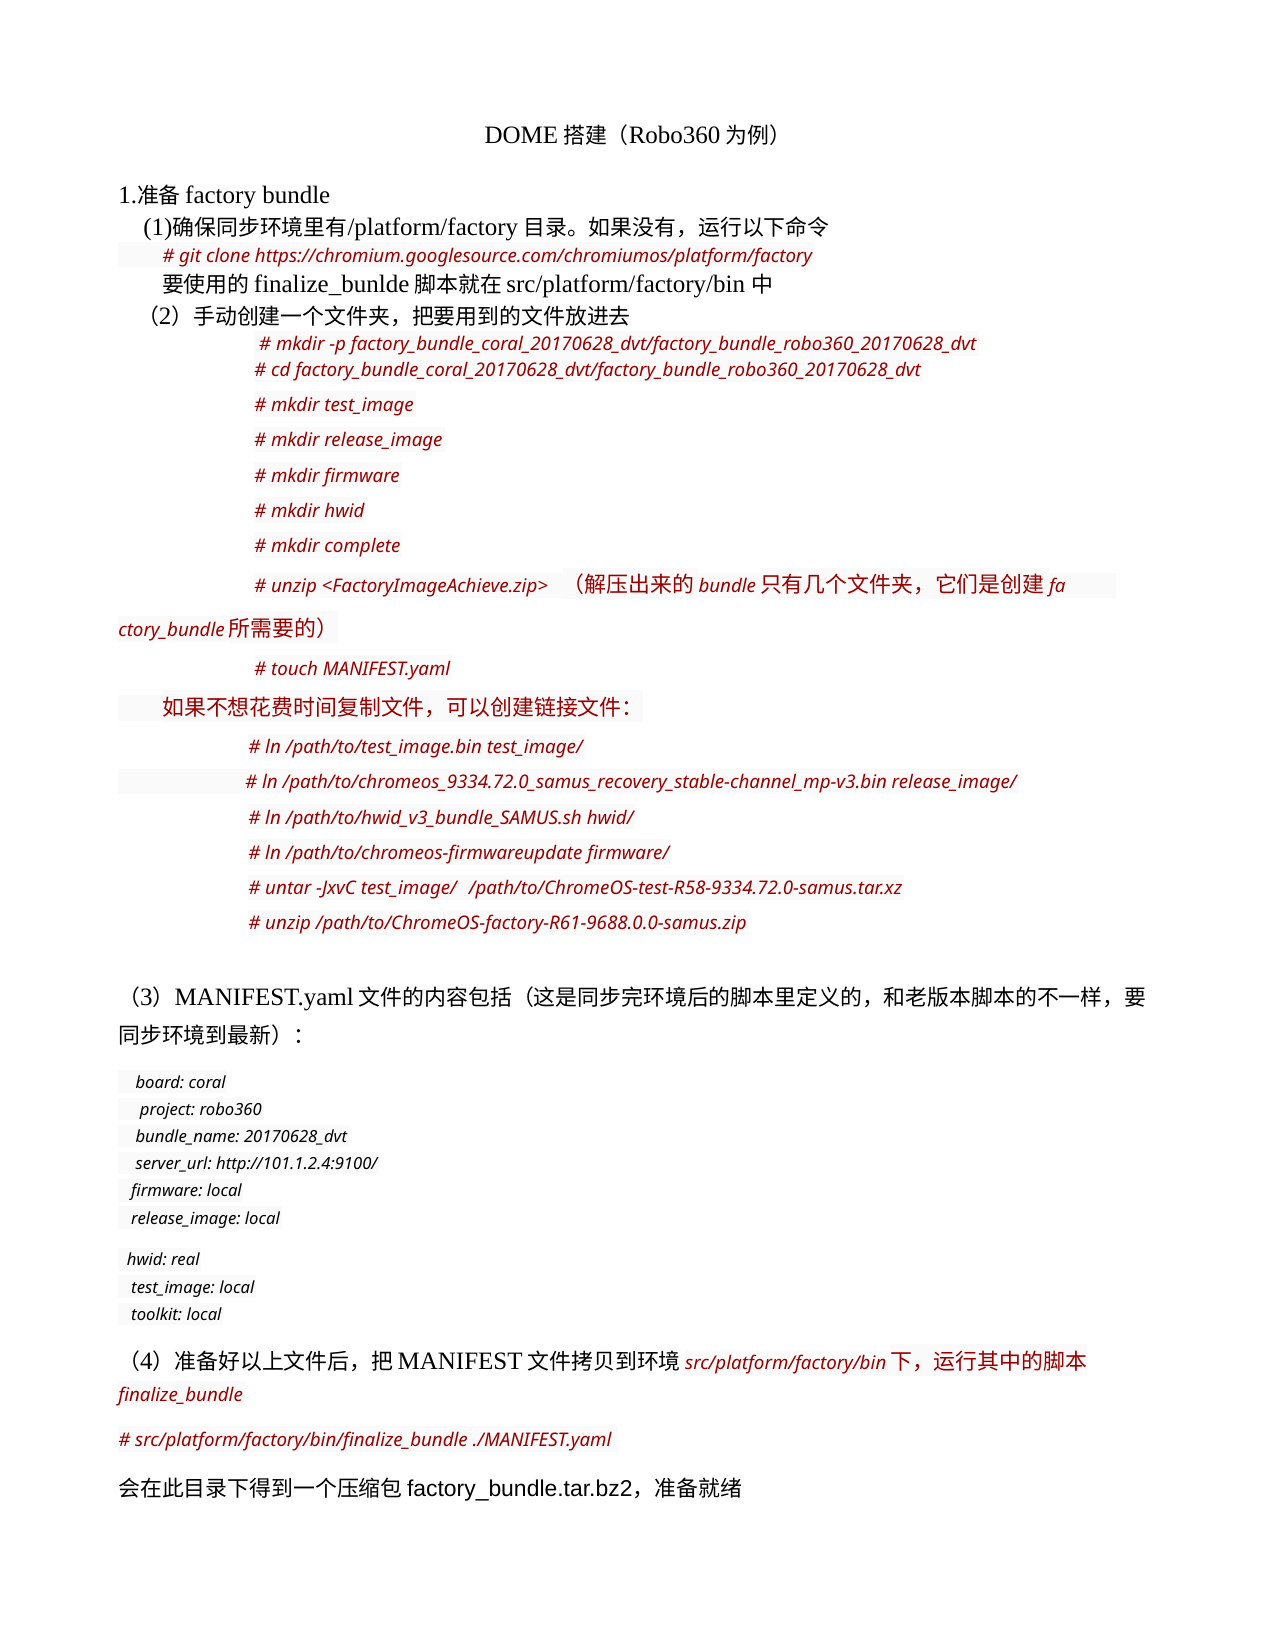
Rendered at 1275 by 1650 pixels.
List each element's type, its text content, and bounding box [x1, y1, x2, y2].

text # mkdir hwid [118, 497, 1157, 523]
text # untar -JxvC test_image/ /path/to/ChromeOS-test-R58-9334.72.0-samus.tar.xz [118, 874, 1157, 900]
text 要使用的finalize_bunlde脚本就在src/platform/factory/bin 中 [118, 267, 1157, 299]
text DOME搭建（Robo360为例） [118, 118, 1157, 150]
text （4）准备好以上文件后，把MANIFEST文件拷贝到环境src/platform/factory/bin下，运行其中的脚本finalize_bundle [118, 1344, 1157, 1406]
text # src/platform/factory/bin/finalize_bundle ./MANIFEST.yaml [118, 1426, 1157, 1452]
text # ln /path/to/hwid_v3_bundle_SAMUS.sh hwid/ [118, 804, 1157, 829]
text # mkdir test_image [118, 391, 1157, 417]
text # mkdir firmware [118, 462, 1157, 487]
text # unzip <FactoryImageAchieve.zip> （解压出来的bundle只有几个文件夹，它们是创建 fa ctory_bundle所需要的） [118, 567, 1157, 643]
text # unzip /path/to/ChromeOS-factory-R61-9688.0.0-samus.zip [118, 910, 1157, 935]
text # mkdir complete [118, 532, 1157, 558]
text # touch MANIFEST.yaml [118, 655, 1157, 680]
text # cd factory_bundle_coral_20170628_dvt/factory_bundle_robo360_20170628_dvt [118, 356, 1157, 382]
text 如果不想花费时间复制文件，可以创建链接文件： [118, 690, 1157, 722]
text board: coral project: robo360 bundle_name: 20170628_dvt server_url: http://101.1.2.4:9100/ firmware: local release_image: local [118, 1070, 1157, 1229]
text （2）手动创建一个文件夹，把要用到的文件放进去 [118, 299, 1157, 331]
text # mkdir -p factory_bundle_coral_20170628_dvt/factory_bundle_robo360_20170628_dvt [118, 331, 1157, 356]
text # ln /path/to/chromeos-firmwareupdate firmware/ [118, 839, 1157, 865]
text 1.准备factory bundle [118, 178, 1157, 210]
text 会在此目录下得到一个压缩包factory_bundle.tar.bz2，准备就绪 [118, 1471, 1157, 1503]
text （3）MANIFEST.yaml文件的内容包括（这是同步完环境后的脚本里定义的，和老版本脚本的不一样，要同步环境到最新）： [118, 945, 1157, 1049]
text # ln /path/to/test_image.bin test_image/ # ln /path/to/chromeos_9334.72.0_samus_recovery_stable-channel_mp-v3.bin release_image/ [118, 734, 1157, 794]
text hwid: real test_image: local toolkit: local [118, 1248, 1157, 1325]
text # git clone https://chromium.googlesource.com/chromiumos/platform/factory [118, 242, 1157, 267]
text # mkdir release_image [118, 427, 1157, 452]
text (1)确保同步环境里有/platform/factory目录。如果没有，运行以下命令 [118, 210, 1157, 242]
